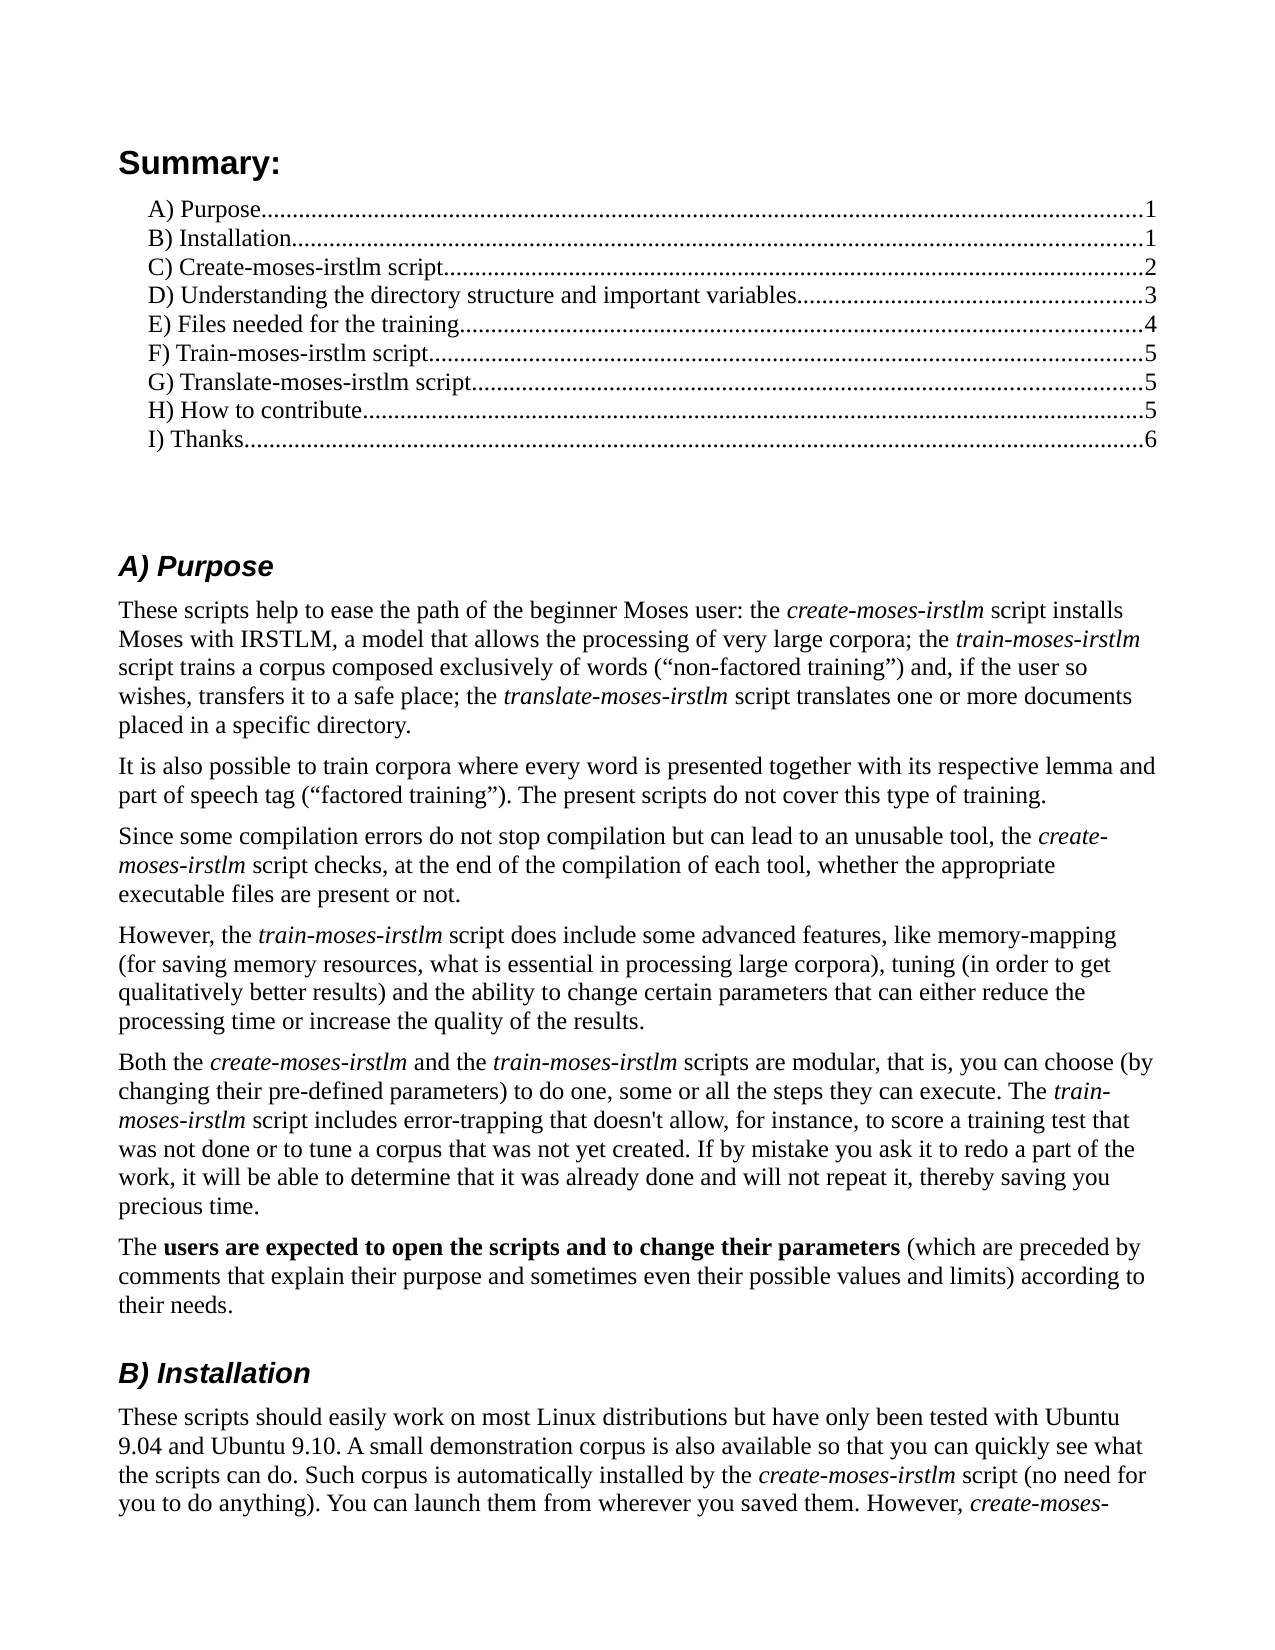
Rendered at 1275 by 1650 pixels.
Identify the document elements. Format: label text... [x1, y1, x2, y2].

text B) Installation 1 [148, 223, 1157, 252]
text Since some compilation errors do not stop compilation but can lead to an unusable tool, the create-moses-irstlm script checks, at the end of the compilation of each tool, whether the appropriate executable files are present or not. [118, 821, 1157, 907]
text G) Translate-moses-irstlm script 5 [148, 367, 1157, 395]
subtitle Summary: [118, 143, 1157, 182]
text The users are expected to open the scripts and to change their parameters (which are preceded by comments that explain their purpose and sometimes even their possible values and limits) according to their needs. [118, 1232, 1157, 1319]
text A) Purpose 1 [148, 194, 1157, 223]
subtitle A) Purpose [118, 549, 1157, 582]
text D) Understanding the directory structure and important variables 3 [148, 280, 1157, 309]
text H) How to contribute 5 [148, 395, 1157, 424]
text C) Create-moses-irstlm script 2 [148, 252, 1157, 280]
text These scripts help to ease the path of the beginner Moses user: the create-moses-irstlm script installs Moses with IRSTLM, a model that allows the processing of very large corpora; the train-moses-irstlm script trains a corpus composed exclusively of words (“non-factored training”) and, if the user so wishes, transfers it to a safe place; the translate-moses-irstlm script translates one or more documents placed in a specific directory. [118, 595, 1157, 739]
text E) Files needed for the training 4 [148, 309, 1157, 338]
text I) Thanks 6 [148, 424, 1157, 453]
text These scripts should easily work on most Linux distributions but have only been tested with Ubuntu 9.04 and Ubuntu 9.10. A small demonstration corpus is also available so that you can quickly see what the scripts can do. Such corpus is automatically installed by the create-moses-irstlm script (no need for you to do anything). You can launch them from wherever you saved them. However, create-moses- [118, 1402, 1157, 1517]
subtitle B) Installation [118, 1356, 1157, 1390]
text Both the create-moses-irstlm and the train-moses-irstlm scripts are modular, that is, you can choose (by changing their pre-defined parameters) to do one, some or all the steps they can execute. The train-moses-irstlm script includes error-trapping that doesn't allow, for instance, to score a training test that was not done or to tune a corpus that was not yet created. If by mistake you ask it to redo a part of the work, it will be able to determine that it was already done and will not repeat it, thereby saving you precious time. [118, 1047, 1157, 1220]
text It is also possible to train corpora where every word is presented together with its respective lemma and part of speech tag (“factored training”). The present scripts do not cover this type of training. [118, 751, 1157, 809]
text F) Train-moses-irstlm script 5 [148, 338, 1157, 367]
text However, the train-moses-irstlm script does include some advanced features, like memory-mapping (for saving memory resources, what is essential in processing large corpora), tuning (in order to get qualitatively better results) and the ability to change certain parameters that can either reduce the processing time or increase the quality of the results. [118, 920, 1157, 1035]
